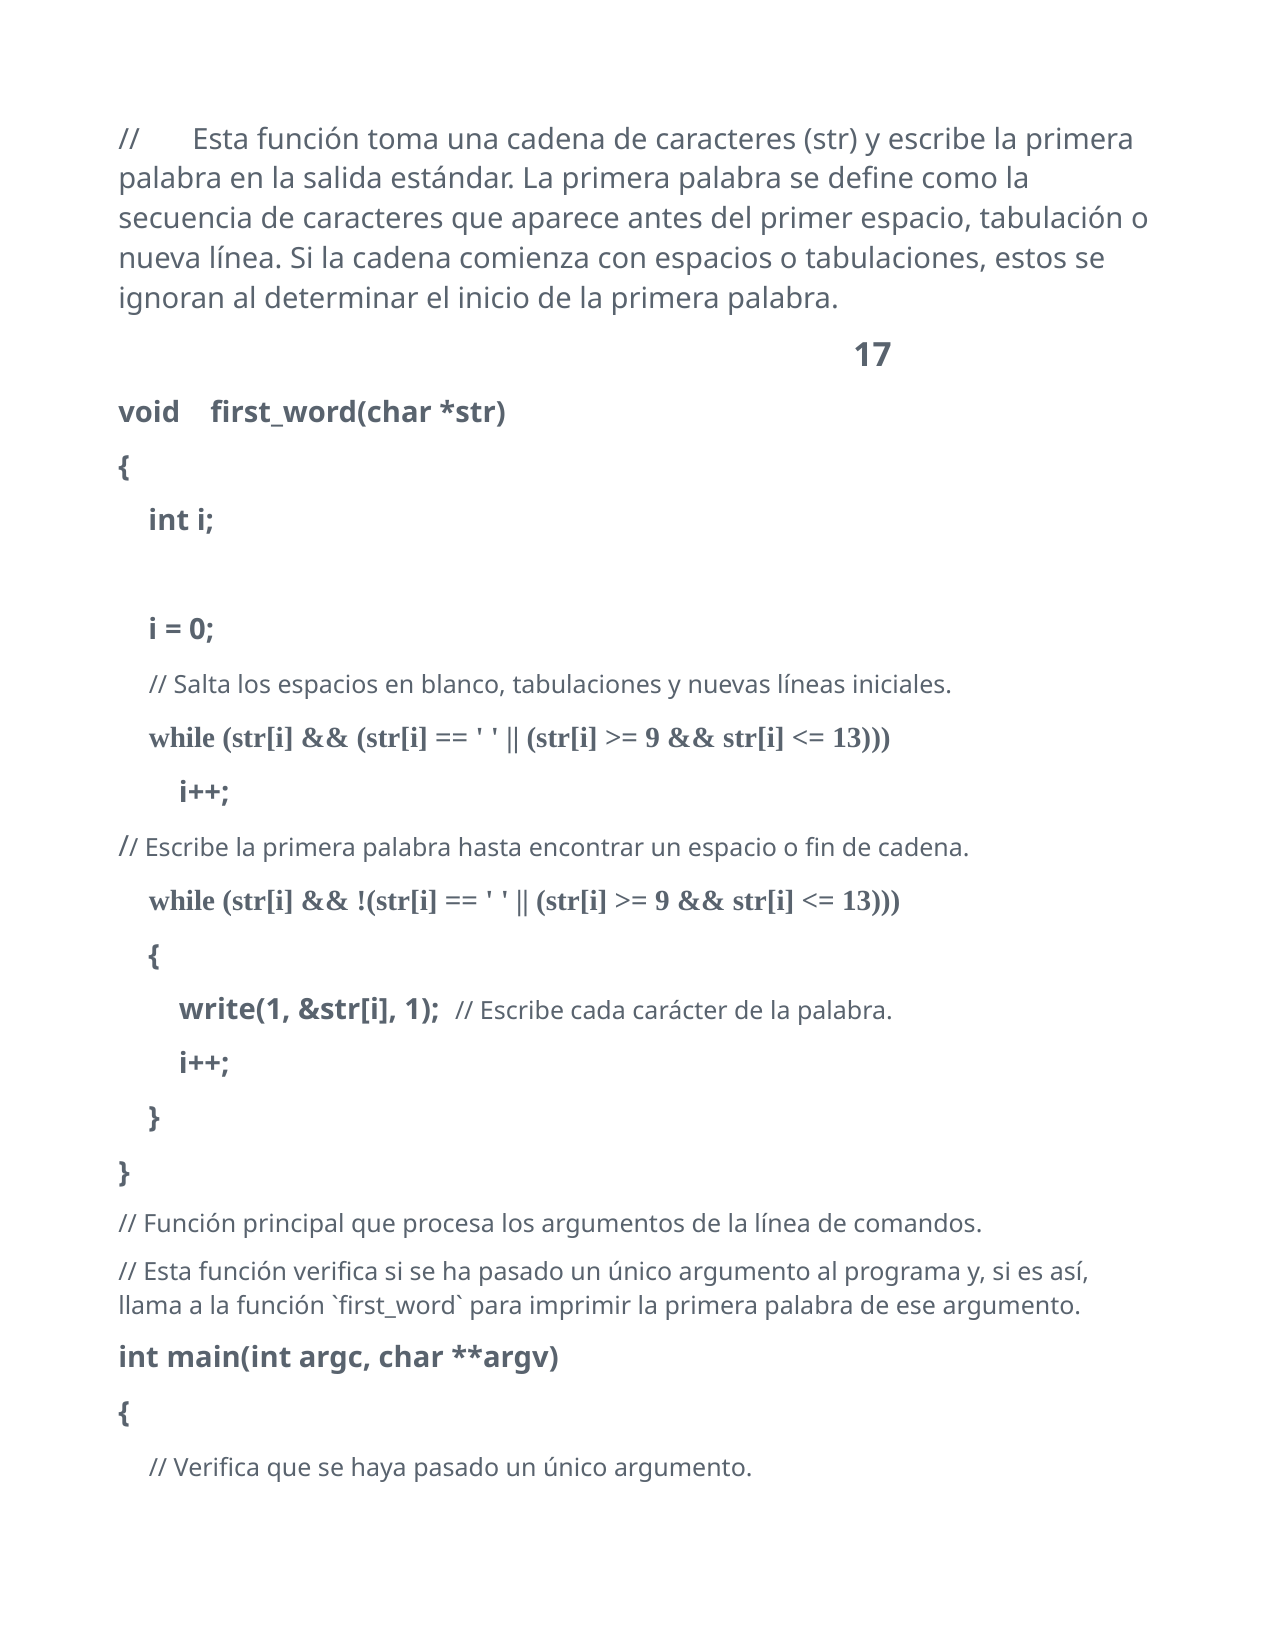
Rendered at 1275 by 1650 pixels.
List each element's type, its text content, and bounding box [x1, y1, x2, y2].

text // Esta función verifica si se ha pasado un único argumento al programa y, si es así, llama a la función `first_word` para imprimir la primera palabra de ese argumento. [118, 1254, 1157, 1322]
text // Salta los espacios en blanco, tabulaciones y nuevas líneas iniciales. [118, 662, 1157, 702]
text i++; [118, 1042, 1157, 1082]
text } [118, 1097, 1157, 1136]
text i++; [118, 771, 1157, 811]
text { [118, 934, 1157, 973]
text // Escribe la primera palabra hasta encontrar un espacio o fin de cadena. [118, 825, 1157, 865]
text while (str[i] && (str[i] == ' ' || (str[i] >= 9 && str[i] <= 13))) [118, 717, 1157, 756]
text int i; [118, 500, 1157, 539]
text int main(int argc, char **argv) [118, 1337, 1157, 1376]
text i = 0; [118, 608, 1157, 648]
text { [118, 445, 1157, 485]
text 17 [118, 331, 1157, 377]
text // Esta función toma una cadena de caracteres (str) y escribe la primera palabra en la salida estándar. La primera palabra se define como la secuencia de caracteres que aparece antes del primer espacio, tabulación o nueva línea. Si la cadena comienza con espacios o tabulaciones, estos se ignoran al determinar el inicio de la primera palabra. [118, 118, 1157, 317]
text void first_word(char *str) [118, 391, 1157, 431]
text } [118, 1151, 1157, 1191]
text { [118, 1391, 1157, 1431]
text // Función principal que procesa los argumentos de la línea de comandos. [118, 1205, 1157, 1239]
text // Verifica que se haya pasado un único argumento. [118, 1445, 1157, 1485]
text while (str[i] && !(str[i] == ' ' || (str[i] >= 9 && str[i] <= 13))) [118, 879, 1157, 919]
text write(1, &str[i], 1); // Escribe cada carácter de la palabra. [118, 988, 1157, 1028]
